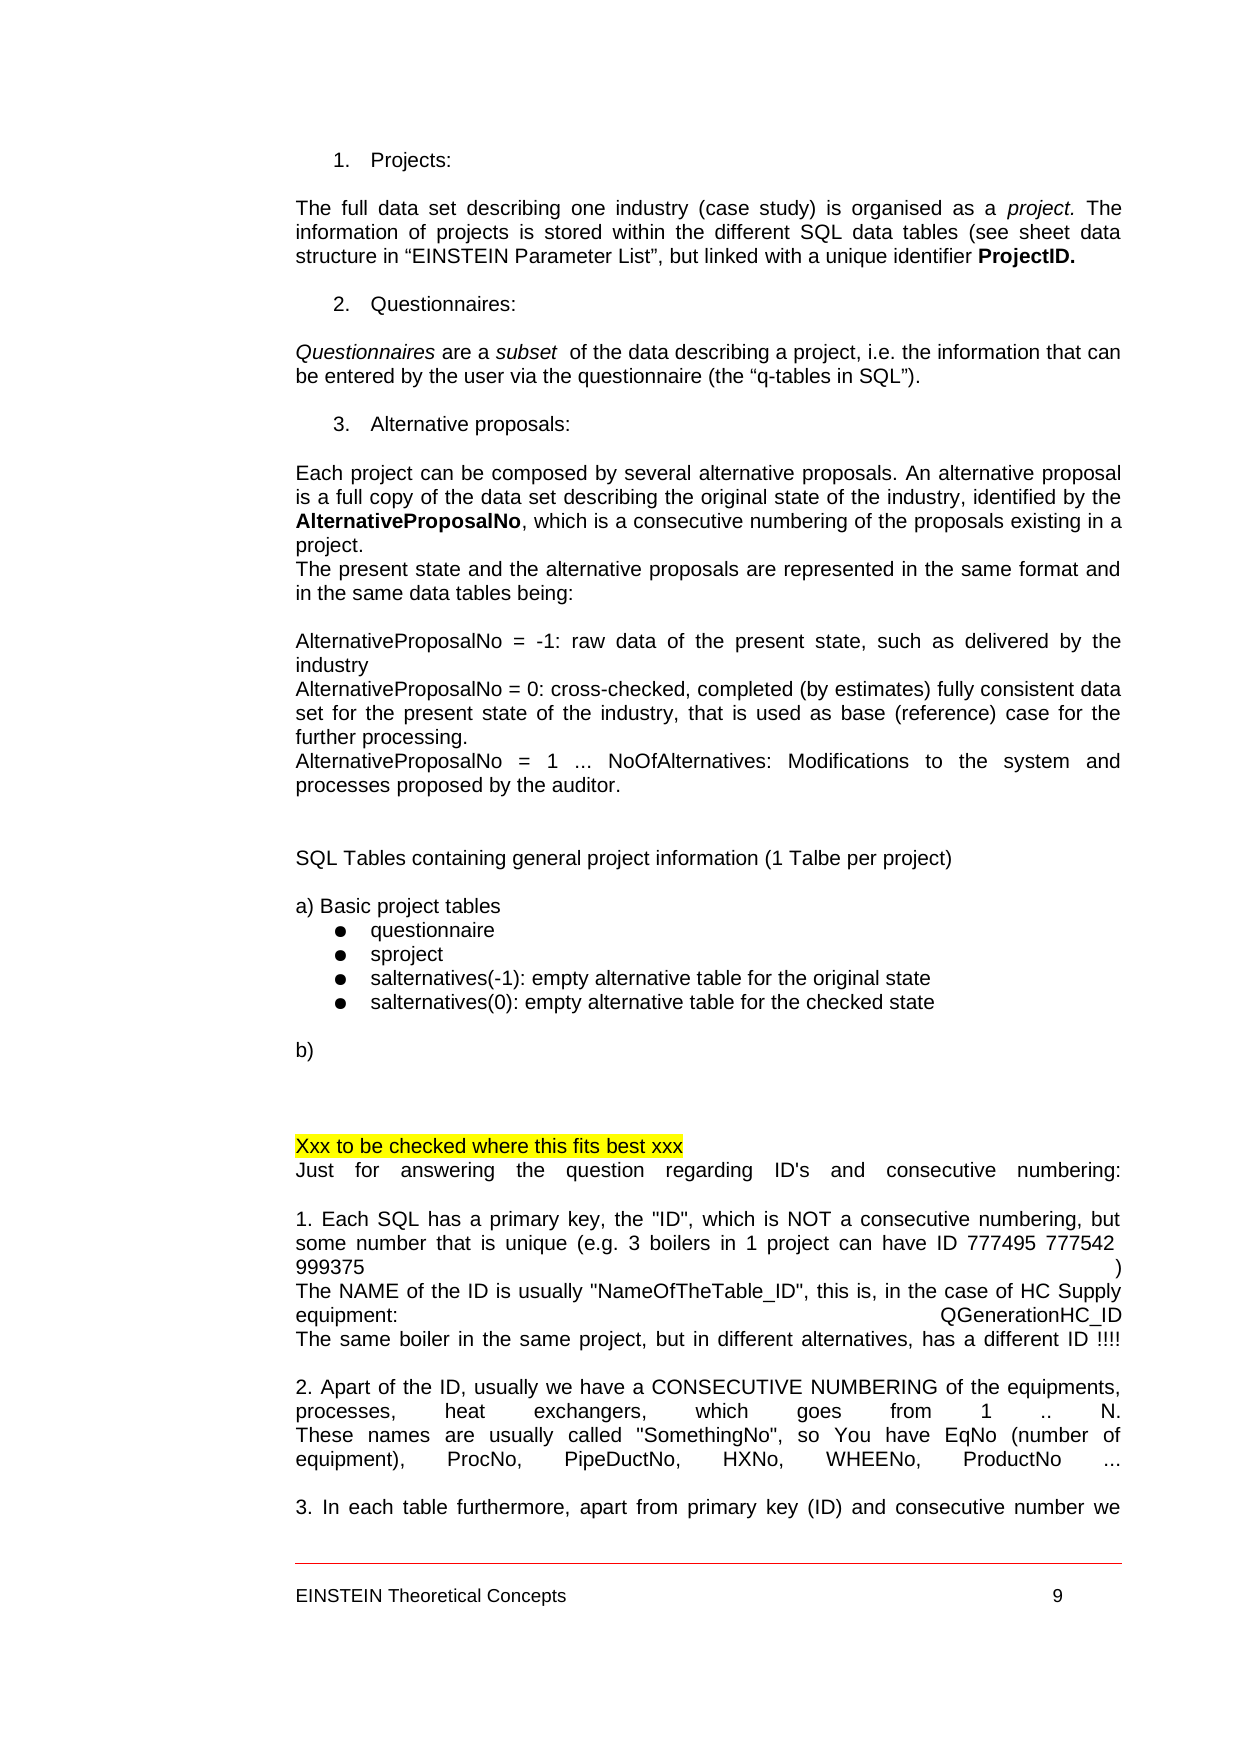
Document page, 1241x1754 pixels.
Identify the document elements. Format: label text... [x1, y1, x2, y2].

list salternatives(0): empty alternative table for the checked state [333, 990, 1122, 1014]
text AlternativeProposalNo = 1 ... NoOfAlternatives: Modifications to the system and processes proposed by the auditor. [295, 749, 1122, 797]
text a) Basic project tables [295, 894, 1122, 918]
text Just for answering the question regarding ID's and consecutive numbering: 1. Each SQL has a primary key, the "ID", which is NOT a consecutive numbering, but some number that is unique (e.g. 3 boilers in 1 project can have ID 777495 777542 999375 ) The NAME of the ID is usually "NameOfTheTable_ID", this is, in the case of HC Supply equipment: QGenerationHC_ID The same boiler in the same project, but in different alternatives, has a different ID !!!! 2. Apart of the ID, usually we have a CONSECUTIVE NUMBERING of the equipments, processes, heat exchangers, which goes from 1 .. N. These names are usually called "SomethingNo", so You have EqNo (number of equipment), ProcNo, PipeDuctNo, HXNo, WHEENo, ProductNo ... 3. In each table furthermore, apart from primary key (ID) and consecutive number we [295, 1158, 1122, 1519]
list Questionnaires: [333, 292, 1122, 316]
text The present state and the alternative proposals are represented in the same format and in the same data tables being: [295, 557, 1122, 605]
text Xxx to be checked where this fits best xxx [295, 1134, 1122, 1158]
list sproject [333, 942, 1122, 966]
text Each project can be composed by several alternative proposals. An alternative proposal is a full copy of the data set describing the original state of the industry, identified by the AlternativeProposalNo, which is a consecutive numbering of the proposals existing in a project. [295, 461, 1122, 557]
text AlternativeProposalNo = 0: cross-checked, completed (by estimates) fully consistent data set for the present state of the industry, that is used as base (reference) case for the further processing. [295, 677, 1122, 749]
text Questionnaires are a subset of the data describing a project, i.e. the information that can be entered by the user via the questionnaire (the “q-tables in SQL”). [295, 340, 1122, 388]
list Alternative proposals: [333, 412, 1122, 436]
text The full data set describing one industry (case study) is organised as a project. The information of projects is stored within the different SQL data tables (see sheet data structure in “EINSTEIN Parameter List”, but linked with a unique identifier ProjectID. [295, 196, 1122, 268]
list questionnaire [333, 918, 1122, 942]
text SQL Tables containing general project information (1 Talbe per project) [295, 846, 1122, 869]
text b) [295, 1038, 1122, 1062]
list salternatives(-1): empty alternative table for the original state [333, 966, 1122, 990]
text AlternativeProposalNo = -1: raw data of the present state, such as delivered by the industry [295, 629, 1122, 677]
list Projects: [333, 148, 1122, 172]
